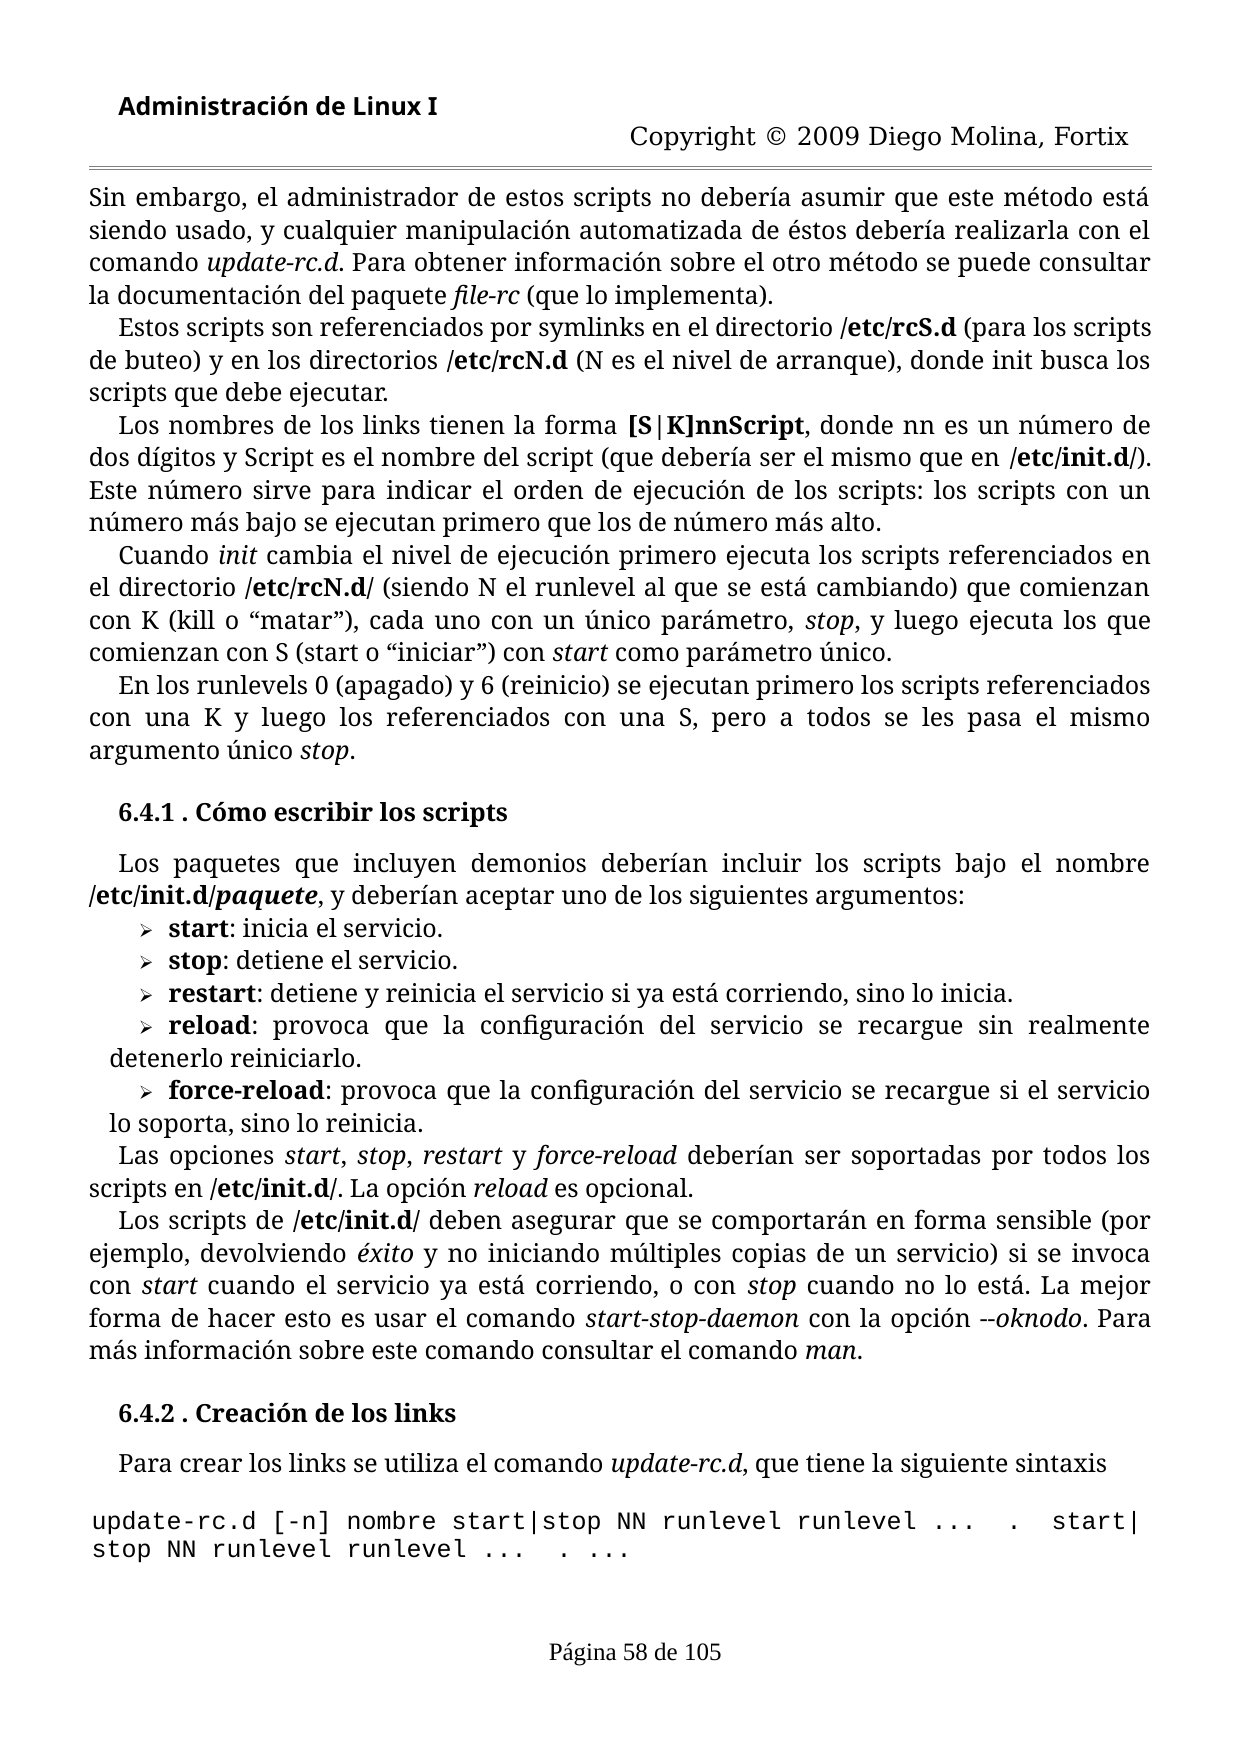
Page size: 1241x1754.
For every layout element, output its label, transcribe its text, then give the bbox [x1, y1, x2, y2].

text Para crear los links se utiliza el comando update-rc.d, que tiene la siguiente sintaxis [88, 1447, 1152, 1479]
list restart: detiene y reinicia el servicio si ya está corriendo, sino lo inicia. [88, 976, 1152, 1009]
text update-rc.d [-n] nombre start|stop NN runlevel runlevel ... . start|stop NN runlevel runlevel ... . ... [88, 1480, 1152, 1595]
subtitle Cómo escribir los scripts [88, 795, 1152, 829]
text Los paquetes que incluyen demonios deberían incluir los scripts bajo el nombre /etc/init.d/paquete, y deberían aceptar uno de los siguientes argumentos: [88, 846, 1152, 911]
list stop: detiene el servicio. [88, 944, 1152, 976]
text Sin embargo, el administrador de estos scripts no debería asumir que este método está siendo usado, y cualquier manipulación automatizada de éstos debería realizarla con el comando update-rc.d. Para obtener información sobre el otro método se puede consultar la documentación del paquete file-rc (que lo implementa). [88, 181, 1152, 311]
list force-reload: provoca que la configuración del servicio se recargue si el servicio lo soporta, sino lo reinicia. [88, 1074, 1152, 1139]
text Estos scripts son referenciados por symlinks en el directorio /etc/rcS.d (para los scripts de buteo) y en los directorios /etc/rcN.d (N es el nivel de arranque), donde init busca los scripts que debe ejecutar. [88, 311, 1152, 408]
text En los runlevels 0 (apagado) y 6 (reinicio) se ejecutan primero los scripts referenciados con una K y luego los referenciados con una S, pero a todos se les pasa el mismo argumento único stop. [88, 668, 1152, 766]
subtitle Creación de los links [88, 1396, 1152, 1430]
text Las opciones start, stop, restart y force-reload deberían ser soportadas por todos los scripts en /etc/init.d/. La opción reload es opcional. [88, 1139, 1152, 1204]
text Los nombres de los links tienen la forma [S|K]nnScript, donde nn es un número de dos dígitos y Script es el nombre del script (que debería ser el mismo que en /etc/init.d/). Este número sirve para indicar el orden de ejecución de los scripts: los scripts con un número más bajo se ejecutan primero que los de número más alto. [88, 408, 1152, 538]
list start: inicia el servicio. [88, 911, 1152, 944]
text Los scripts de /etc/init.d/ deben asegurar que se comportarán en forma sensible (por ejemplo, devolviendo éxito y no iniciando múltiples copias de un servicio) si se invoca con start cuando el servicio ya está corriendo, o con stop cuando no lo está. La mejor forma de hacer esto es usar el comando start-stop-daemon con la opción --oknodo. Para más información sobre este comando consultar el comando man. [88, 1204, 1152, 1366]
list reload: provoca que la configuración del servicio se recargue sin realmente detenerlo reiniciarlo. [88, 1009, 1152, 1074]
text Cuando init cambia el nivel de ejecución primero ejecuta los scripts referenciados en el directorio /etc/rcN.d/ (siendo N el runlevel al que se está cambiando) que comienzan con K (kill o “matar”), cada uno con un único parámetro, stop, y luego ejecuta los que comienzan con S (start o “iniciar”) con start como parámetro único. [88, 538, 1152, 668]
